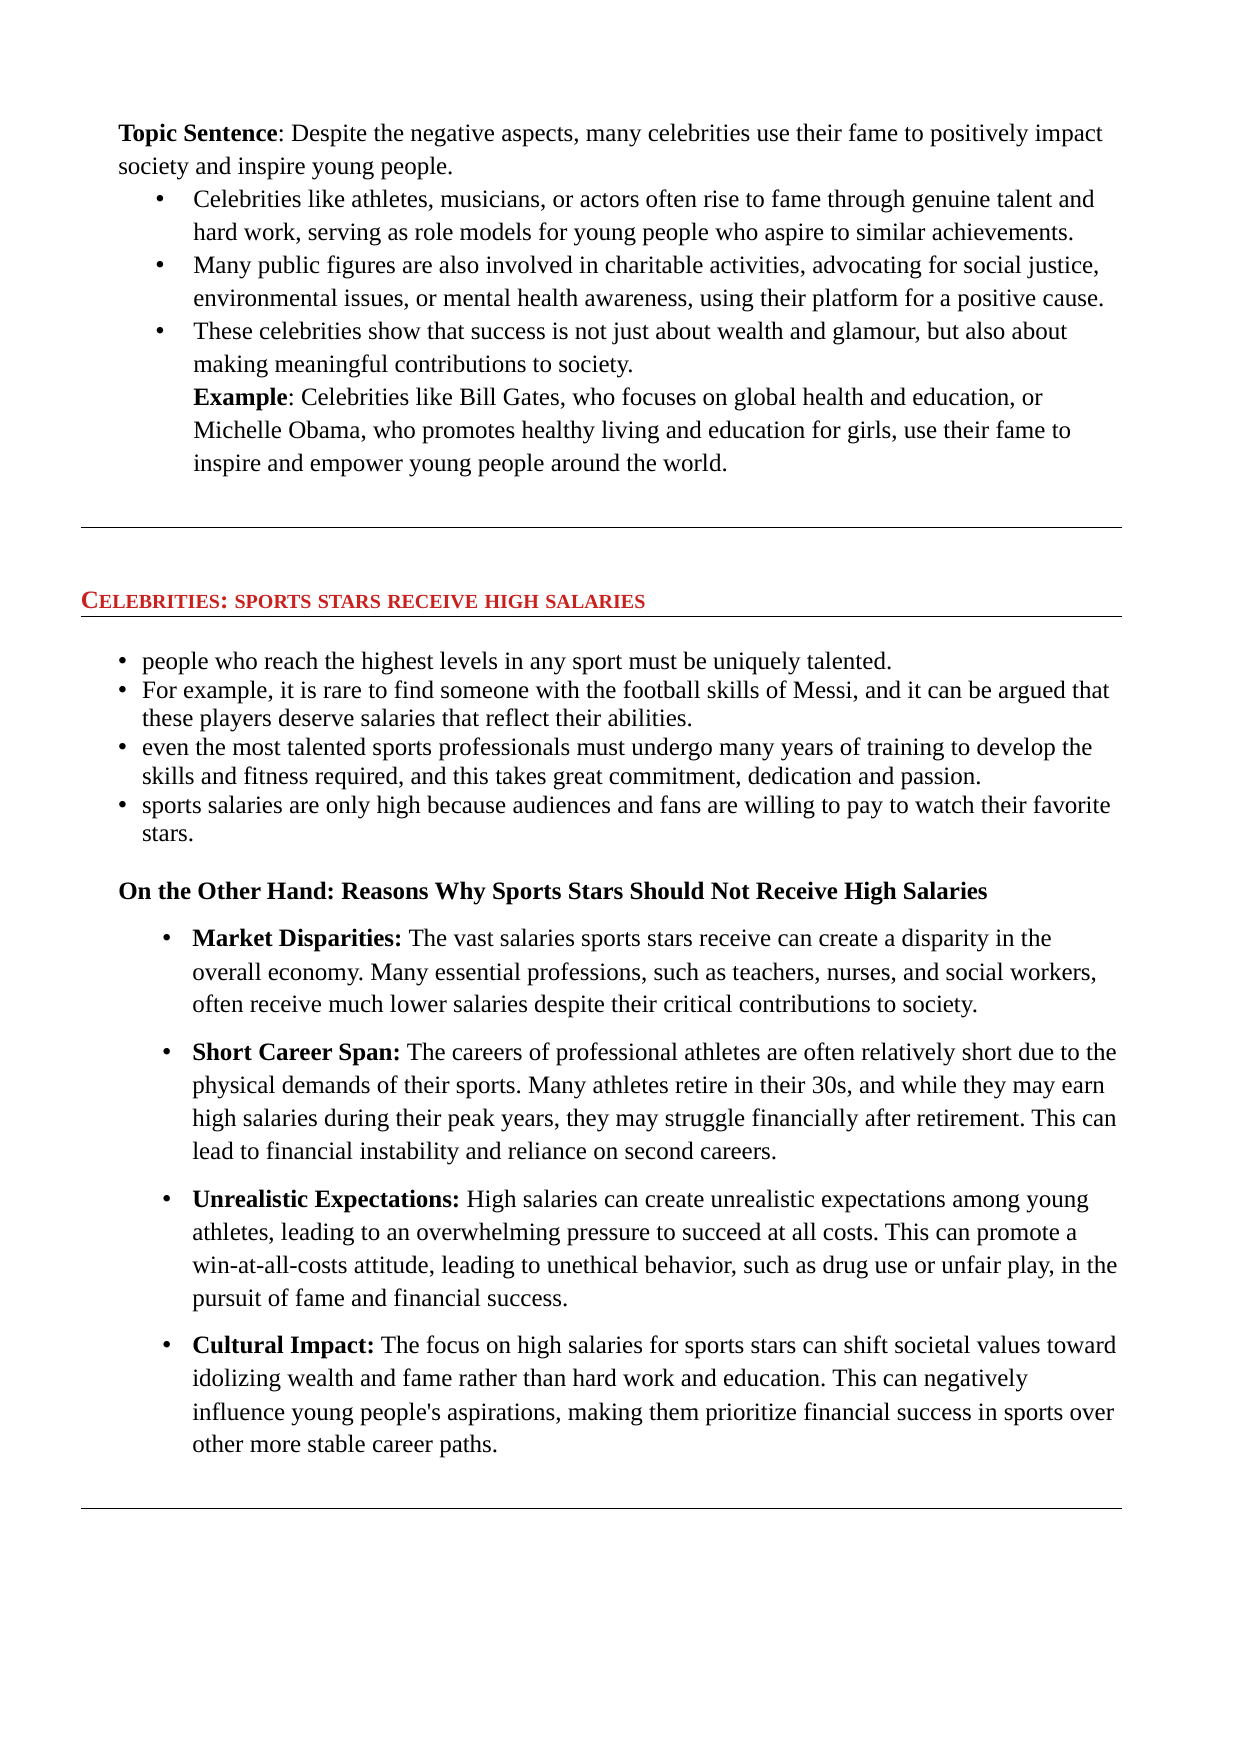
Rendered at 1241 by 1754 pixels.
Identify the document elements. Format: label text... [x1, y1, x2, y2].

list Market Disparities: The vast salaries sports stars receive can create a disparity in the overall economy. Many essential professions, such as teachers, nurses, and social workers, often receive much lower salaries despite their critical contributions to society. [162, 923, 1122, 1018]
subtitle Celebrities: sports stars receive high salaries [81, 585, 1122, 616]
list For example, it is rare to find someone with the football skills of Messi, and it can be argued that these players deserve salaries that reflect their abilities. [118, 675, 1122, 732]
list Short Career Span: The careers of professional athletes are often relatively short due to the physical demands of their sports. Many athletes retire in their 30s, and while they may earn high salaries during their peak years, they may struggle financially after retirement. This can lead to financial instability and reliance on second careers. [162, 1037, 1122, 1165]
list even the most talented sports professionals must undergo many years of training to develop the skills and fitness required, and this takes great commitment, dedication and passion. [118, 732, 1122, 790]
text On the Other Hand: Reasons Why Sports Stars Should Not Receive High Salaries [118, 876, 1122, 905]
list people who reach the highest levels in any sport must be uniquely talented. [118, 646, 1122, 675]
list Many public figures are also involved in charitable activities, advocating for social justice, environmental issues, or mental health awareness, using their platform for a positive cause. [156, 250, 1122, 312]
list Example: Celebrities like Bill Gates, who focuses on global health and education, or Michelle Obama, who promotes healthy living and education for girls, use their fame to inspire and empower young people around the world. [156, 382, 1122, 477]
list sports salaries are only high because audiences and fans are willing to pay to watch their favorite stars. [118, 790, 1122, 847]
list These celebrities show that success is not just about wealth and glamour, but also about making meaningful contributions to society. [156, 316, 1122, 378]
text Topic Sentence: Despite the negative aspects, many celebrities use their fame to positively impact society and inspire young people. [118, 118, 1122, 180]
list Cultural Impact: The focus on high salaries for sports stars can shift societal values toward idolizing wealth and fame rather than hard work and education. This can negatively influence young people's aspirations, making them prioritize financial success in sports over other more stable career paths. [162, 1331, 1122, 1458]
list Unrealistic Expectations: High salaries can create unrealistic expectations among young athletes, leading to an overwhelming pressure to succeed at all costs. This can promote a win-at-all-costs attitude, leading to unethical behavior, such as drug use or unfair play, in the pursuit of fame and financial success. [162, 1184, 1122, 1312]
list Celebrities like athletes, musicians, or actors often rise to fame through genuine talent and hard work, serving as role models for young people who aspire to similar achievements. [156, 184, 1122, 246]
